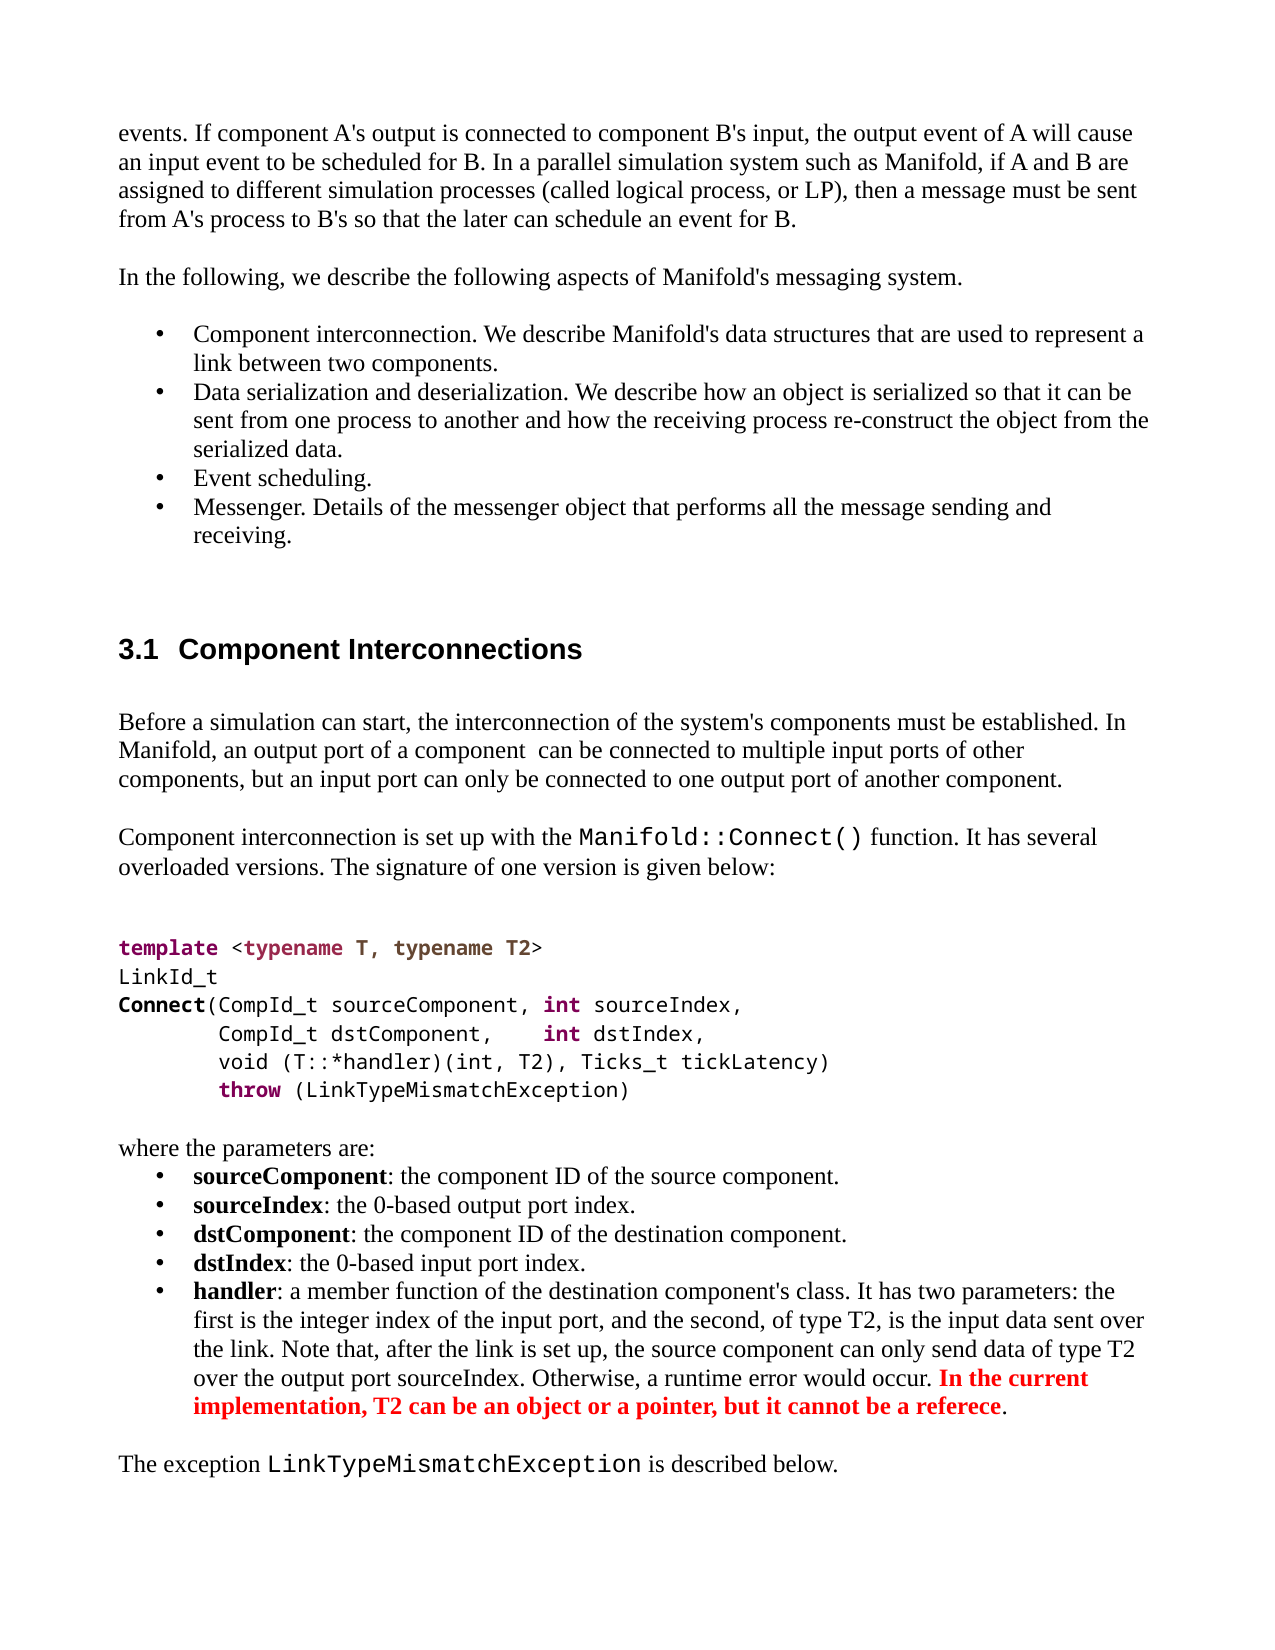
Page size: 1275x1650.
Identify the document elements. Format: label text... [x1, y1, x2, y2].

text events. If component A's output is connected to component B's input, the output event of A will cause an input event to be scheduled for B. In a parallel simulation system such as Manifold, if A and B are assigned to different simulation processes (called logical process, or LP), then a message must be sent from A's process to B's so that the later can schedule an event for B. [118, 118, 1157, 233]
text The exception LinkTypeMismatchException is described below. [118, 1449, 1157, 1480]
text throw (LinkTypeMismatchException) [118, 1076, 1157, 1104]
subtitle Component Interconnections [118, 632, 1157, 665]
text In the following, we describe the following aspects of Manifold's messaging system. [118, 262, 1157, 291]
text where the parameters are: [118, 1133, 1157, 1161]
text template <typename T, typename T2> [118, 933, 1157, 962]
text CompId_t dstComponent, int dstIndex, [118, 1019, 1157, 1047]
text Before a simulation can start, the interconnection of the system's components must be established. In Manifold, an output port of a component can be connected to multiple input ports of other components, but an input port can only be connected to one output port of another component. [118, 707, 1157, 793]
list sourceComponent: the component ID of the source component. [156, 1161, 1157, 1190]
list Component interconnection. We describe Manifold's data structures that are used to represent a link between two components. [156, 319, 1157, 377]
text void (T::*handler)(int, T2), Ticks_t tickLatency) [118, 1047, 1157, 1076]
list dstComponent: the component ID of the destination component. [156, 1219, 1157, 1248]
list Messenger. Details of the messenger object that performs all the message sending and receiving. [156, 492, 1157, 549]
list sourceIndex: the 0-based output port index. [156, 1190, 1157, 1219]
list dstIndex: the 0-based input port index. [156, 1248, 1157, 1276]
text Connect(CompId_t sourceComponent, int sourceIndex, [118, 990, 1157, 1019]
list handler: a member function of the destination component's class. It has two parameters: the first is the integer index of the input port, and the second, of type T2, is the input data sent over the link. Note that, after the link is set up, the source component can only send data of type T2 over the output port sourceIndex. Otherwise, a runtime error would occur. In the current implementation, T2 can be an object or a pointer, but it cannot be a referece. [156, 1276, 1157, 1420]
text LinkId_t [118, 962, 1157, 990]
list Event scheduling. [156, 463, 1157, 492]
list Data serialization and deserialization. We describe how an object is serialized so that it can be sent from one process to another and how the receiving process re-construct the object from the serialized data. [156, 377, 1157, 463]
text Component interconnection is set up with the Manifold::Connect() function. It has several overloaded versions. The signature of one version is given below: [118, 822, 1157, 881]
